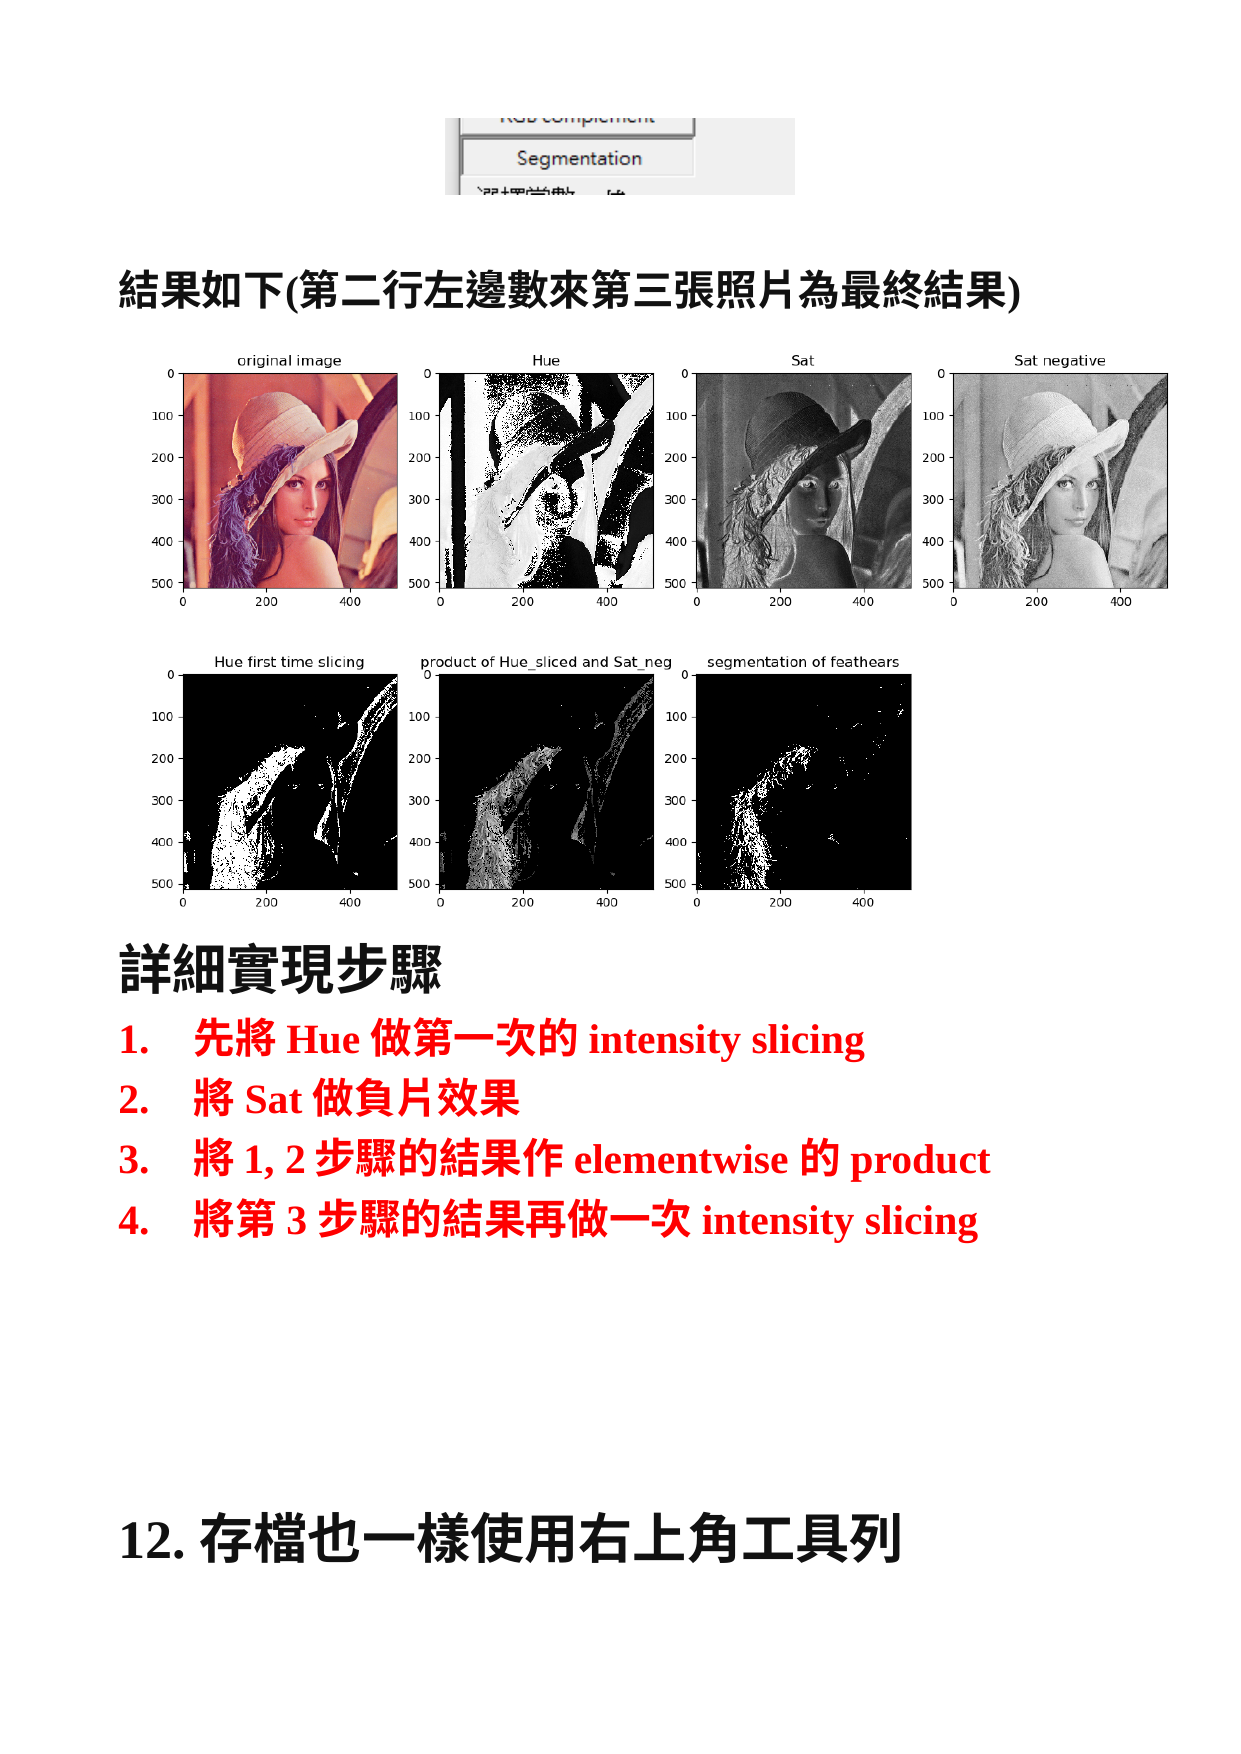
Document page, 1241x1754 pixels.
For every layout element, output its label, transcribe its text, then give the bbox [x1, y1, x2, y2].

text 詳細實現步驟 [118, 927, 1122, 1005]
text 12. 存檔也一樣使用右上角工具列 [118, 1495, 1122, 1574]
list 將 Sat 做負片效果 [118, 1065, 1122, 1125]
list 先將 Hue 做第一次的 intensity slicing [118, 1005, 1122, 1065]
list 將第 3 步驟的結果再做一次 intensity slicing [118, 1186, 1122, 1246]
list 將1, 2步驟的結果作 elementwise 的 product [118, 1125, 1122, 1186]
text 結果如下(第二行左邊數來第三張照片為最終結果) [118, 257, 1122, 317]
